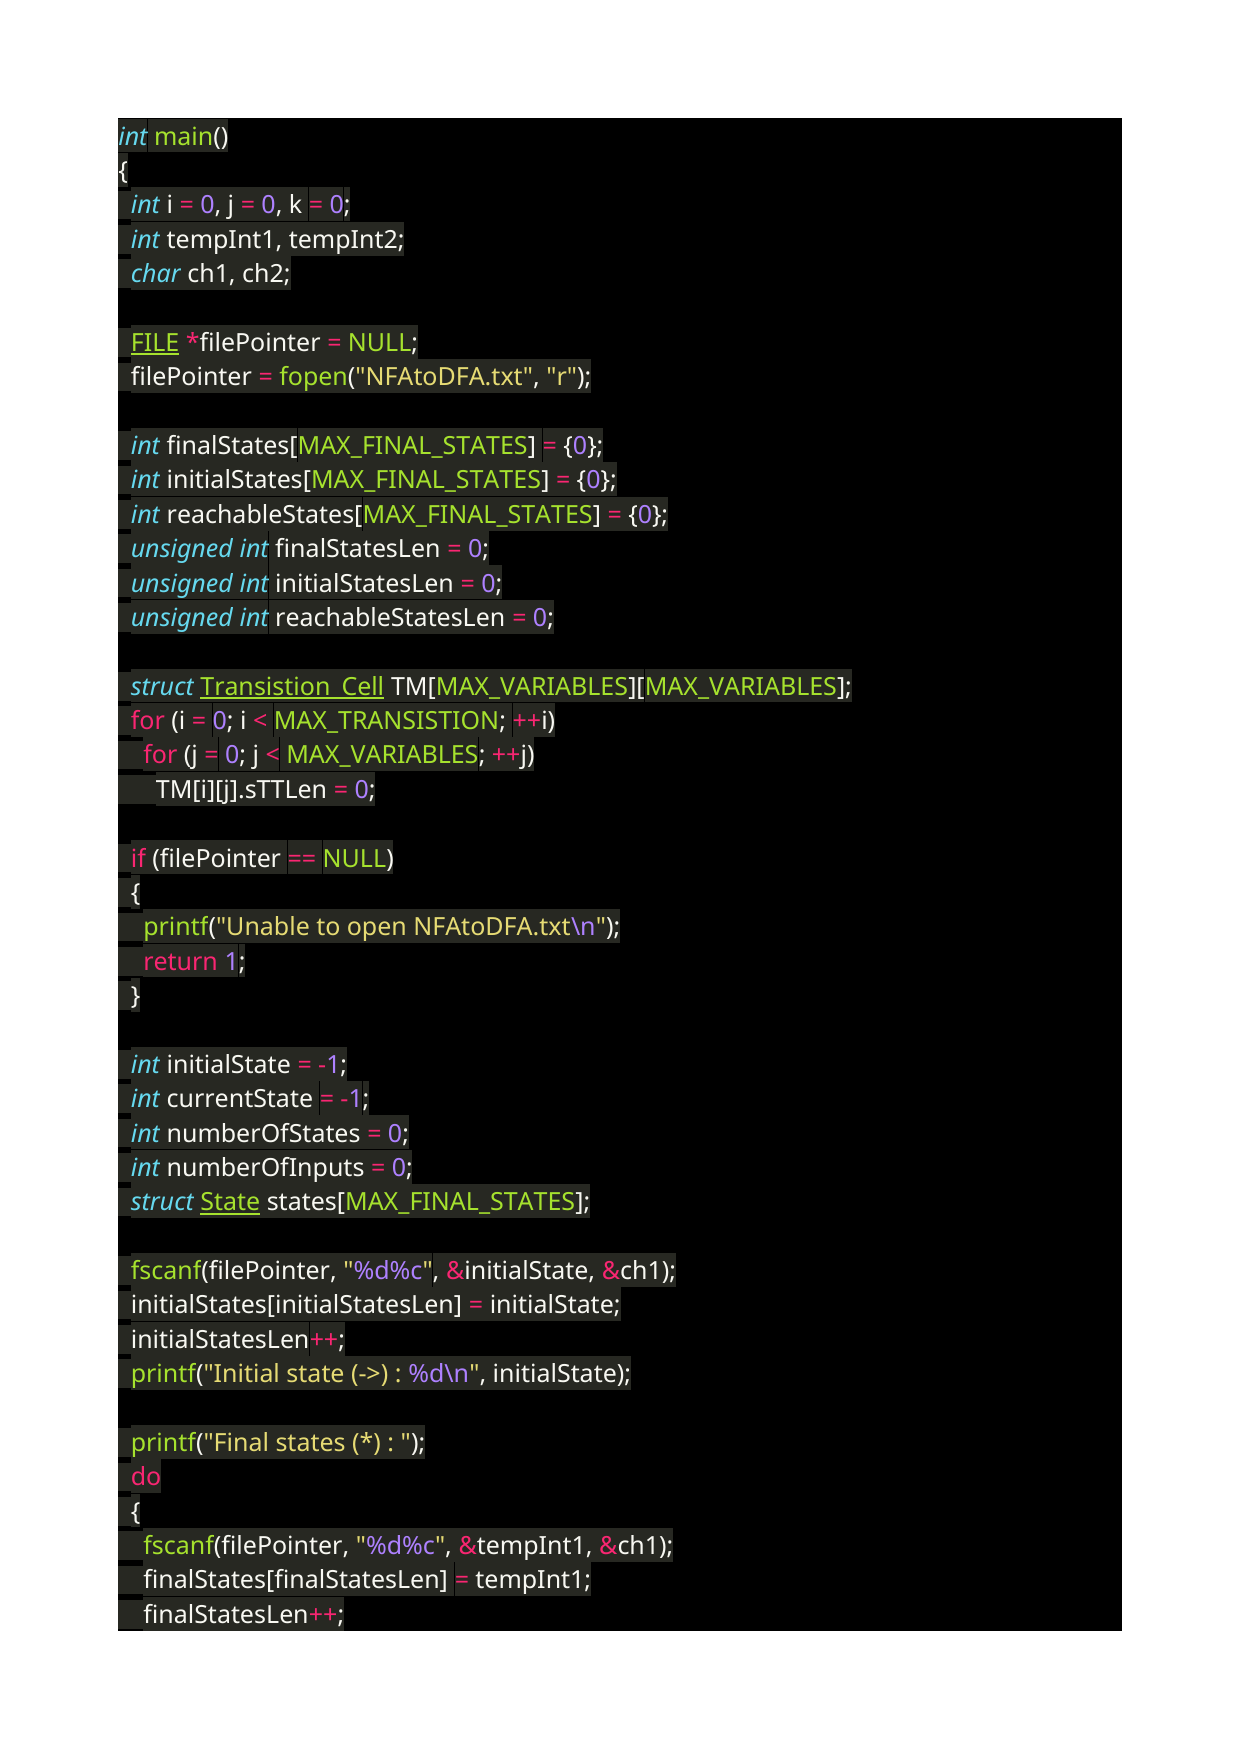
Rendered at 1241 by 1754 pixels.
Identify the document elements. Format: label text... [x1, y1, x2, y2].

text struct State states[MAX_FINAL_STATES]; [118, 1184, 1122, 1218]
text initialStates[initialStatesLen] = initialState; [118, 1287, 1122, 1321]
text finalStates[finalStatesLen] = tempInt1; [118, 1562, 1122, 1596]
text { [118, 1493, 1122, 1527]
text printf("Initial state (->) : %d\n", initialState); [118, 1356, 1122, 1390]
text int tempInt1, tempInt2; [118, 221, 1122, 256]
text int initialStates[MAX_FINAL_STATES] = {0}; [118, 462, 1122, 496]
text finalStatesLen++; [118, 1596, 1122, 1631]
text initialStatesLen++; [118, 1321, 1122, 1356]
text int numberOfStates = 0; [118, 1115, 1122, 1149]
text int initialState = -1; [118, 1046, 1122, 1081]
text int main() [118, 118, 1122, 152]
text int i = 0, j = 0, k = 0; [118, 187, 1122, 221]
text TM[i][j].sTTLen = 0; [118, 771, 1122, 806]
text printf("Final states (*) : "); [118, 1424, 1122, 1459]
text for (j = 0; j < MAX_VARIABLES; ++j) [118, 737, 1122, 771]
text { [118, 152, 1122, 187]
text struct Transistion_Cell TM[MAX_VARIABLES][MAX_VARIABLES]; [118, 668, 1122, 702]
text } [118, 977, 1122, 1012]
text unsigned int finalStatesLen = 0; [118, 531, 1122, 565]
text for (i = 0; i < MAX_TRANSISTION; ++i) [118, 702, 1122, 737]
text int reachableStates[MAX_FINAL_STATES] = {0}; [118, 496, 1122, 531]
text int currentState = -1; [118, 1081, 1122, 1115]
text do [118, 1459, 1122, 1493]
text unsigned int reachableStatesLen = 0; [118, 599, 1122, 634]
text char ch1, ch2; [118, 256, 1122, 290]
text filePointer = fopen("NFAtoDFA.txt", "r"); [118, 359, 1122, 393]
text unsigned int initialStatesLen = 0; [118, 565, 1122, 599]
text { [118, 874, 1122, 909]
text fscanf(filePointer, "%d%c", &initialState, &ch1); [118, 1252, 1122, 1287]
text return 1; [118, 943, 1122, 977]
text int numberOfInputs = 0; [118, 1149, 1122, 1184]
text if (filePointer == NULL) [118, 840, 1122, 874]
text FILE *filePointer = NULL; [118, 324, 1122, 359]
text fscanf(filePointer, "%d%c", &tempInt1, &ch1); [118, 1527, 1122, 1562]
text int finalStates[MAX_FINAL_STATES] = {0}; [118, 427, 1122, 462]
text printf("Unable to open NFAtoDFA.txt\n"); [118, 909, 1122, 943]
